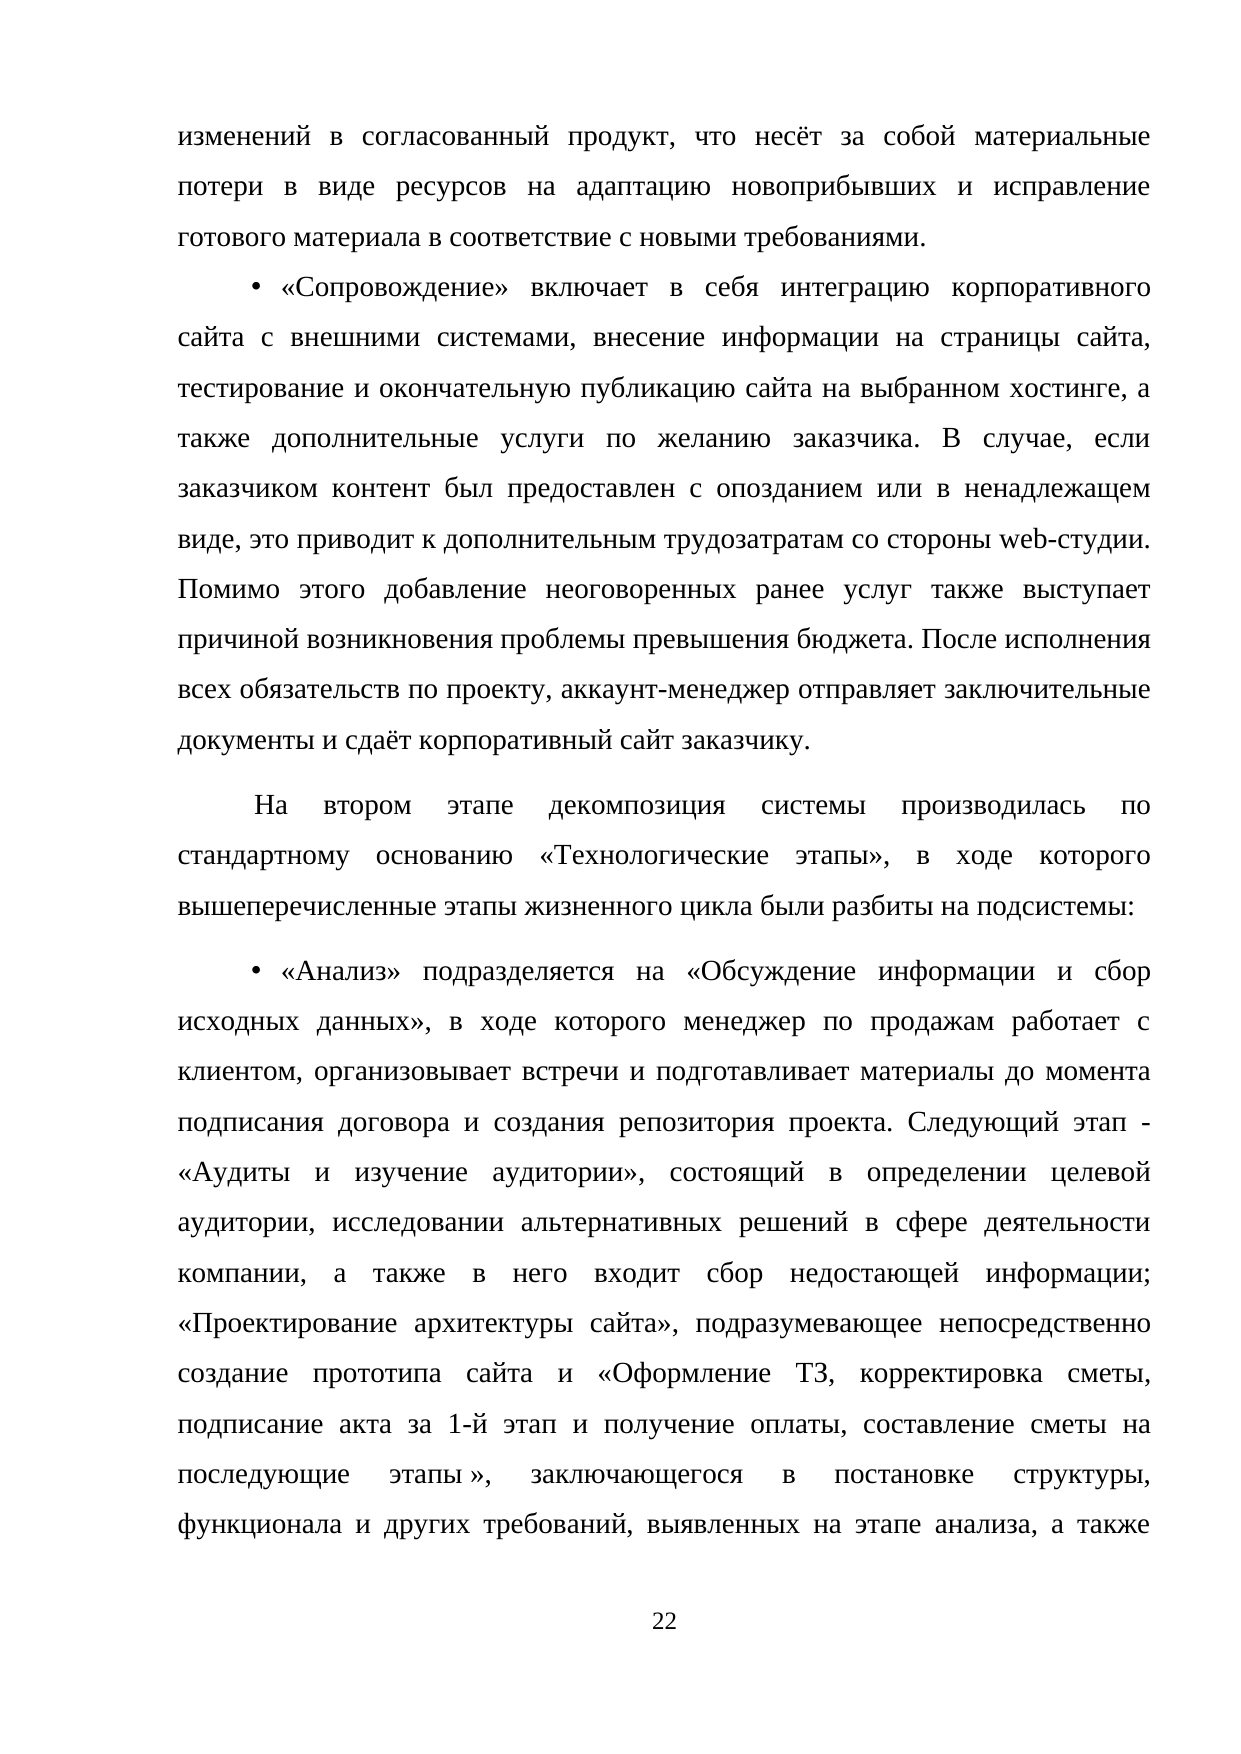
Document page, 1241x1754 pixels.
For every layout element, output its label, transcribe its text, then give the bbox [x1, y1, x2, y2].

list «Анализ» подразделяется на «Обсуждение информации и сбор исходных данных», в ходе которого менеджер по продажам работает с клиентом, организовывает встречи и подготавливает материалы до момента подписания договора и создания репозитория проекта. Следующий этап - «Аудиты и изучение аудитории», состоящий в определении целевой аудитории, исследовании альтернативных решений в сфере деятельности компании, а также в него входит сбор недостающей информации; «Проектирование архитектуры сайта», подразумевающее непосредственно создание прототипа сайта и «Оформление ТЗ, корректировка сметы, подписание акта за 1-й этап и получение оплаты, составление сметы на последующие этапы », заключающегося в постановке структуры, функционала и других требований, выявленных на этапе анализа, а также [177, 953, 1152, 1540]
text На втором этапе декомпозиция системы производилась по стандартному основанию «Технологические этапы», в ходе которого вышеперечисленные этапы жизненного цикла были разбиты на подсистемы: [177, 787, 1152, 921]
list изменений в согласованный продукт, что несёт за собой материальные потери в виде ресурсов на адаптацию новоприбывших и исправление готового материала в соответствие с новыми требованиями. [177, 118, 1152, 252]
list «Сопровождение» включает в себя интеграцию корпоративного сайта с внешними системами, внесение информации на страницы сайта, тестирование и окончательную публикацию сайта на выбранном хостинге, а также дополнительные услуги по желанию заказчика. В случае, если заказчиком контент был предоставлен с опозданием или в ненадлежащем виде, это приводит к дополнительным трудозатратам со стороны web-студии. Помимо этого добавление неоговоренных ранее услуг также выступает причиной возникновения проблемы превышения бюджета. После исполнения всех обязательств по проекту, аккаунт-менеджер отправляет заключительные документы и сдаёт корпоративный сайт заказчику. [177, 269, 1152, 756]
